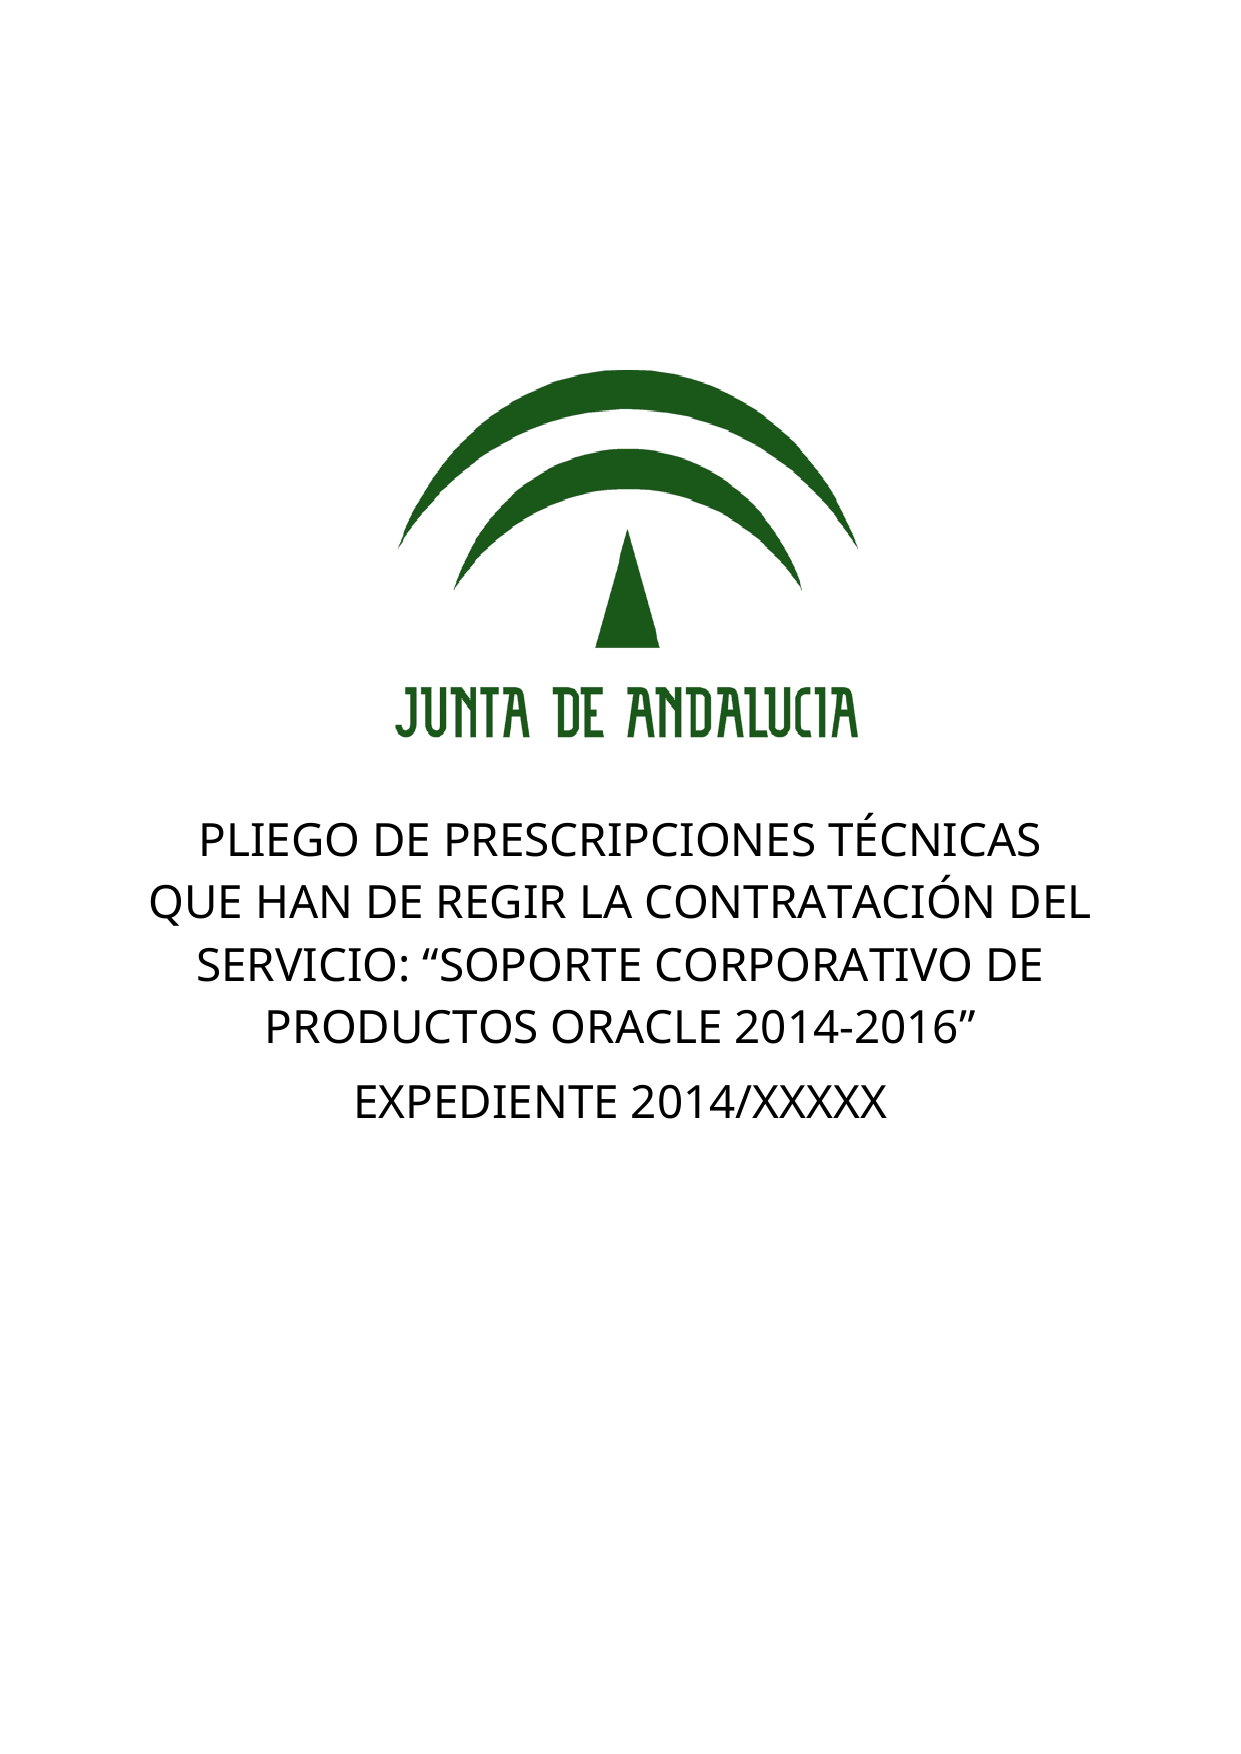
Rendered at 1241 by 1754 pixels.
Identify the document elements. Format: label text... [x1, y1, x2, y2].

text EXPEDIENTE 2014/XXXXX [148, 1069, 1093, 1132]
text PLIEGO DE PRESCRIPCIONES TÉCNICAS QUE HAN DE REGIR LA CONTRATACIÓN DEL SERVICIO: “SOPORTE CORPORATIVO DE PRODUCTOS ORACLE 2014-2016” [148, 807, 1093, 1057]
picture [367, 370, 873, 761]
